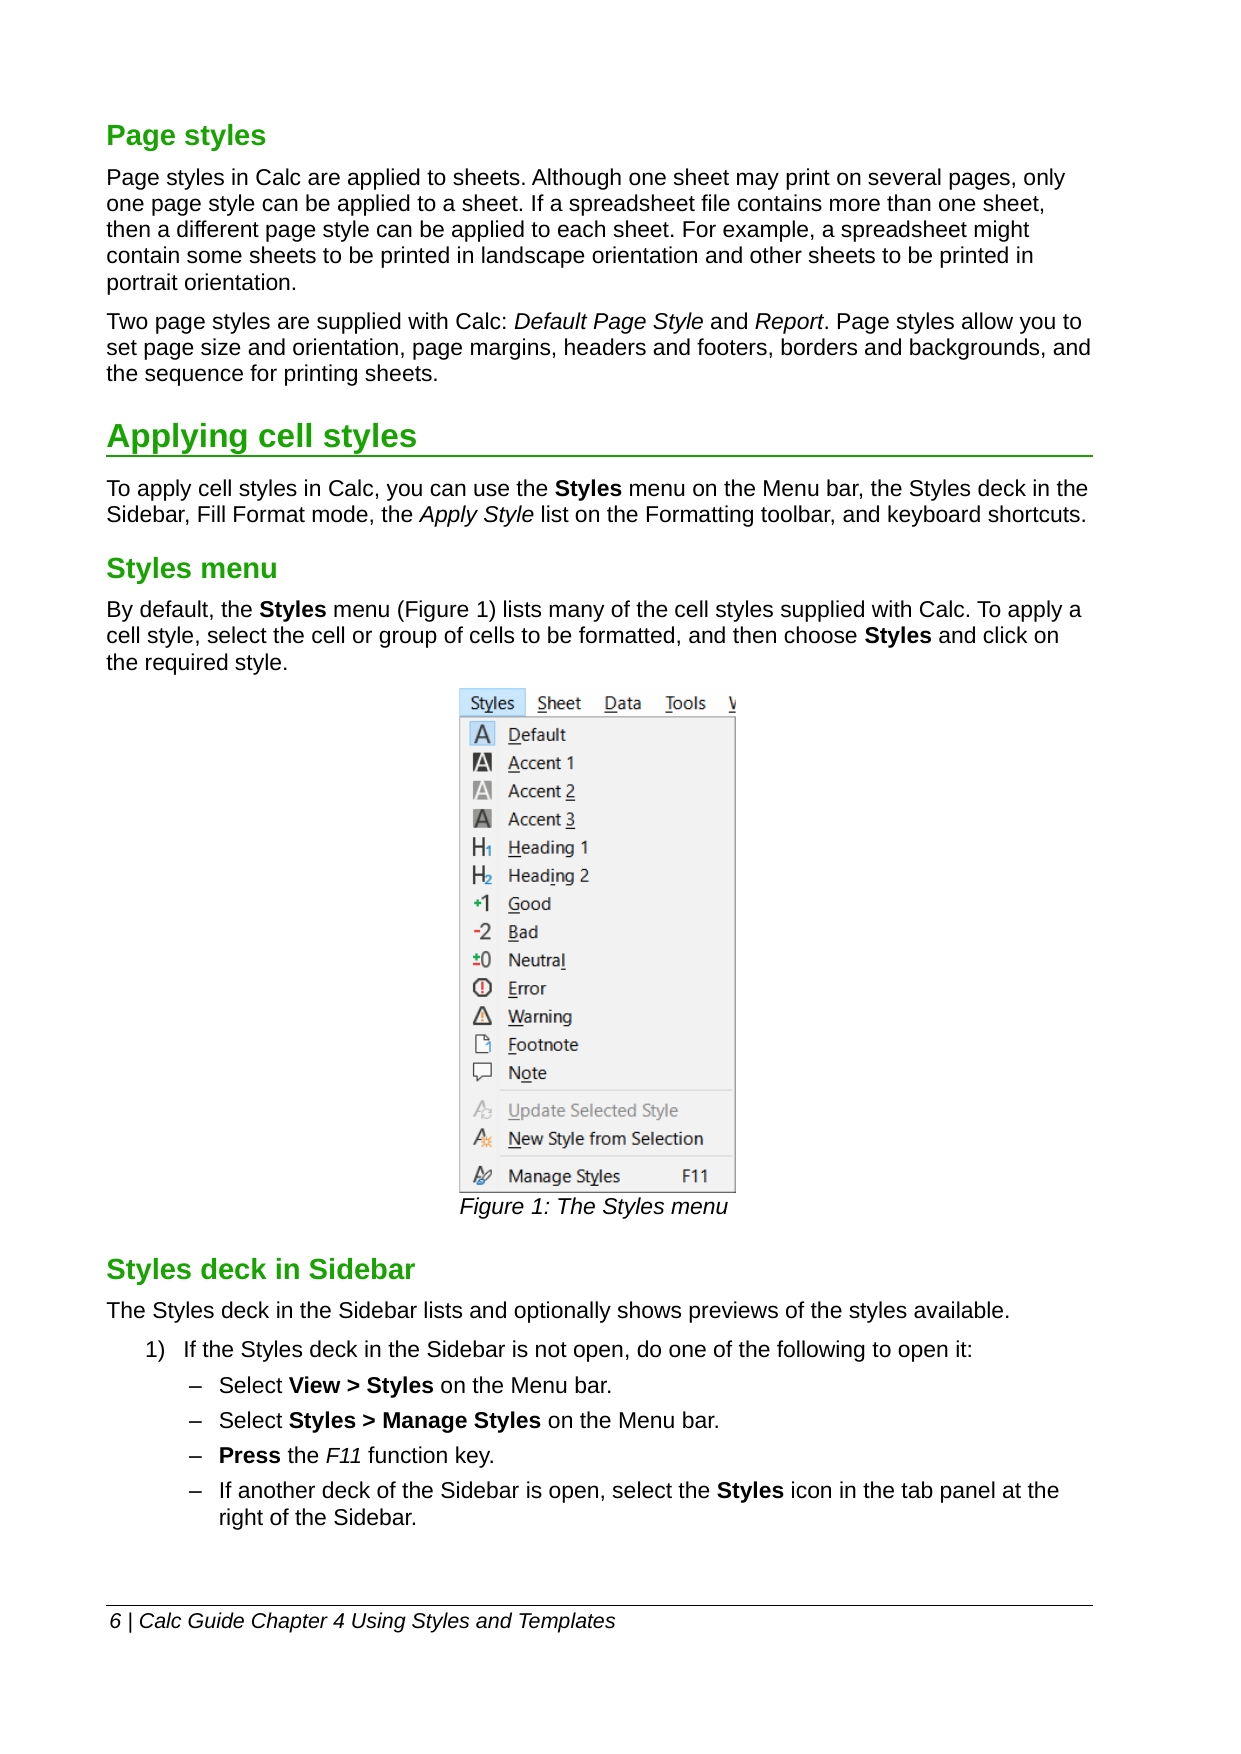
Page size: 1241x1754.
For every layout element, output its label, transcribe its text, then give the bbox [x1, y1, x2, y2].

picture [459, 687, 736, 1193]
text To apply cell styles in Calc, you can use the Styles menu on the Menu bar, the Styles deck in the Sidebar, Fill Format mode, the Apply Style list on the Formatting toolbar, and keyboard shortcuts. [106, 474, 1093, 527]
text Page styles in Calc are applied to sheets. Although one sheet may print on several pages, only one page style can be applied to a sheet. If a spreadsheet file contains more than one sheet, then a different page style can be applied to each sheet. For example, a spreadsheet might contain some sheets to be printed in landscape orientation and other sheets to be printed in portrait orientation. [106, 163, 1093, 295]
list If another deck of the Sidebar is open, select the Styles icon in the tab panel at the right of the Sidebar. [189, 1477, 1093, 1530]
subtitle Styles menu [106, 551, 1093, 584]
text By default, the Styles menu (Figure 1) lists many of the cell styles supplied with Calc. To apply a cell style, select the cell or group of cells to be formatted, and then choose Styles and click on the required style. [106, 596, 1093, 675]
list Select View > Styles on the Menu bar. [189, 1372, 1093, 1398]
list Press the F11 function key. [189, 1442, 1093, 1468]
text Two page styles are supplied with Calc: Default Page Style and Report. Page styles allow you to set page size and orientation, page margins, headers and footers, borders and backgrounds, and the sequence for printing sheets. [106, 308, 1093, 387]
list Select Styles > Manage Styles on the Menu bar. [189, 1407, 1093, 1433]
subtitle Styles deck in Sidebar [106, 1252, 1093, 1286]
subtitle Applying cell styles [106, 416, 1093, 455]
text Figure 1: The Styles menu [459, 688, 739, 1219]
text The Styles deck in the Sidebar lists and optionally shows previews of the styles available. [106, 1297, 1093, 1324]
list If the Styles deck in the Sidebar is not open, do one of the following to open it: [165, 1336, 1093, 1363]
subtitle Page styles [106, 118, 1093, 152]
